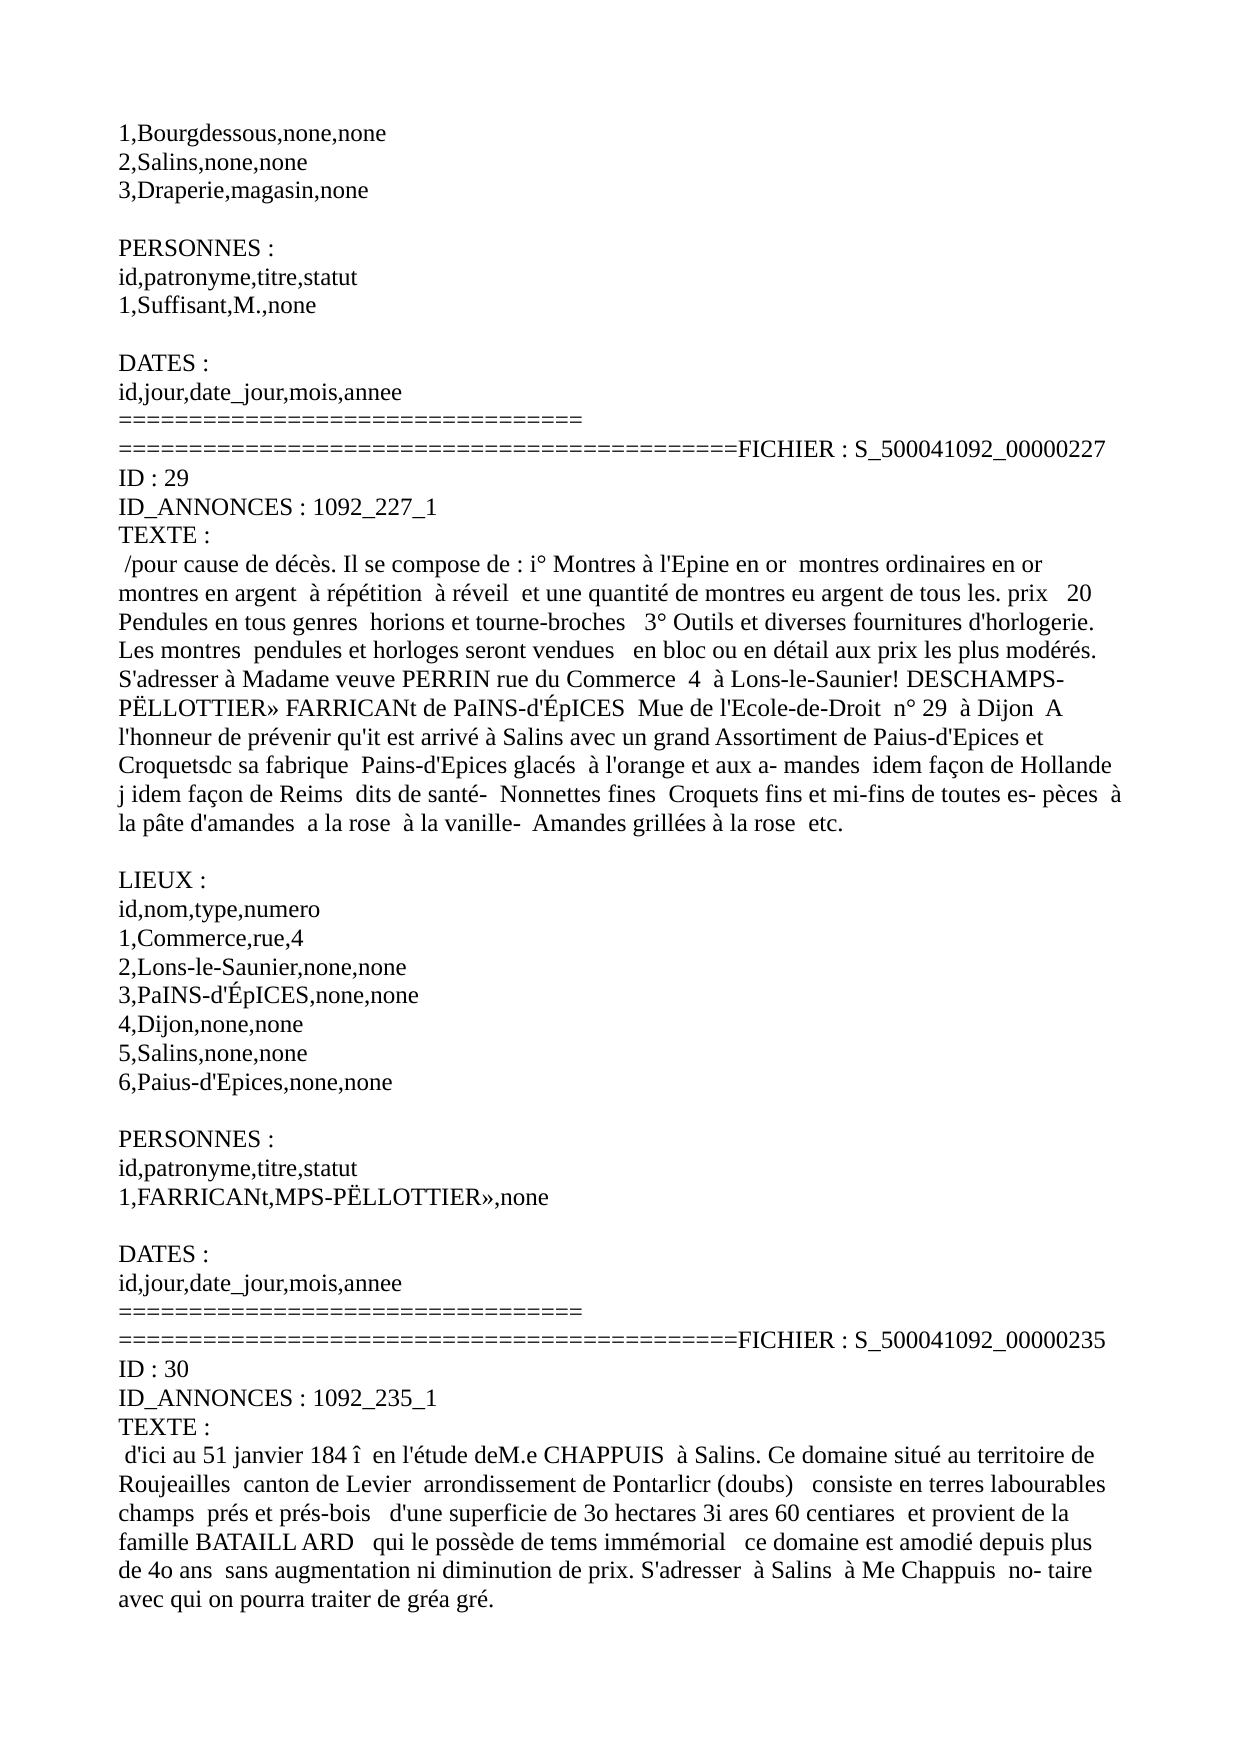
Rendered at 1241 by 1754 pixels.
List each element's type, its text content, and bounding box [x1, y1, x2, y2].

text 1,Bourgdessous,none,none [118, 118, 1122, 147]
text ID_ANNONCES : 1092_235_1 [118, 1383, 1122, 1412]
text 3,Draperie,magasin,none [118, 176, 1122, 204]
text id,jour,date_jour,mois,annee [118, 1268, 1122, 1297]
text 4,Dijon,none,none [118, 1009, 1122, 1038]
text /pour cause de décès. Il se compose de : i° Montres à l'Epine en or montres ordinaires en or montres en argent à répétition à réveil et une quantité de montres eu argent de tous les. prix 20 Pendules en tous genres horions et tourne-broches 3° Outils et diverses fournitures d'horlogerie. Les montres pendules et horloges seront vendues en bloc ou en détail aux prix les plus modérés. S'adresser à Madame veuve PERRIN rue du Commerce 4 à Lons-le-Saunier! DESCHAMPS-PËLLOTTIER» FARRICANt de PaINS-d'ÉpICES Mue de l'Ecole-de-Droit n° 29 à Dijon A l'honneur de prévenir qu'it est arrivé à Salins avec un grand Assortiment de Paius-d'Epices et Croquetsdc sa fabrique Pains-d'Epices glacés à l'orange et aux a- mandes idem façon de Hollande j idem façon de Reims dits de santé- Nonnettes fines Croquets fins et mi-fins de toutes es- pèces à la pâte d'amandes a la rose à la vanille- Amandes grillées à la rose etc. [118, 549, 1122, 837]
text 1,Commerce,rue,4 [118, 923, 1122, 952]
text ID : 30 [118, 1354, 1122, 1383]
text DATES : [118, 1239, 1122, 1268]
text ============================================FICHIER : S_500041092_00000227 [118, 434, 1122, 463]
text id,nom,type,numero [118, 894, 1122, 923]
text TEXTE : [118, 521, 1122, 549]
text id,patronyme,titre,statut [118, 1153, 1122, 1182]
text TEXTE : [118, 1412, 1122, 1441]
text ================================= [118, 406, 1122, 434]
text ID_ANNONCES : 1092_227_1 [118, 492, 1122, 521]
text d'ici au 51 janvier 184 î en l'étude deM.e CHAPPUIS à Salins. Ce domaine situé au territoire de Roujeailles canton de Levier arrondissement de Pontarlicr (doubs) consiste en terres labourables champs prés et prés-bois d'une superficie de 3o hectares 3i ares 60 centiares et provient de la famille BATAILL ARD qui le possède de tems immémorial ce domaine est amodié depuis plus de 4o ans sans augmentation ni diminution de prix. S'adresser à Salins à Me Chappuis no- taire avec qui on pourra traiter de gréa gré. [118, 1441, 1122, 1613]
text LIEUX : [118, 866, 1122, 894]
text 1,FARRICANt,MPS-PËLLOTTIER»,none [118, 1182, 1122, 1211]
text ================================= [118, 1297, 1122, 1326]
text ID : 29 [118, 463, 1122, 492]
text PERSONNES : [118, 1124, 1122, 1153]
text id,patronyme,titre,statut [118, 262, 1122, 291]
text 3,PaINS-d'ÉpICES,none,none [118, 981, 1122, 1009]
text 6,Paius-d'Epices,none,none [118, 1067, 1122, 1096]
text DATES : [118, 348, 1122, 377]
text ============================================FICHIER : S_500041092_00000235 [118, 1326, 1122, 1354]
text 5,Salins,none,none [118, 1038, 1122, 1067]
text 2,Salins,none,none [118, 147, 1122, 176]
text PERSONNES : [118, 233, 1122, 262]
text 1,Suffisant,M.,none [118, 291, 1122, 319]
text 2,Lons-le-Saunier,none,none [118, 952, 1122, 981]
text id,jour,date_jour,mois,annee [118, 377, 1122, 406]
